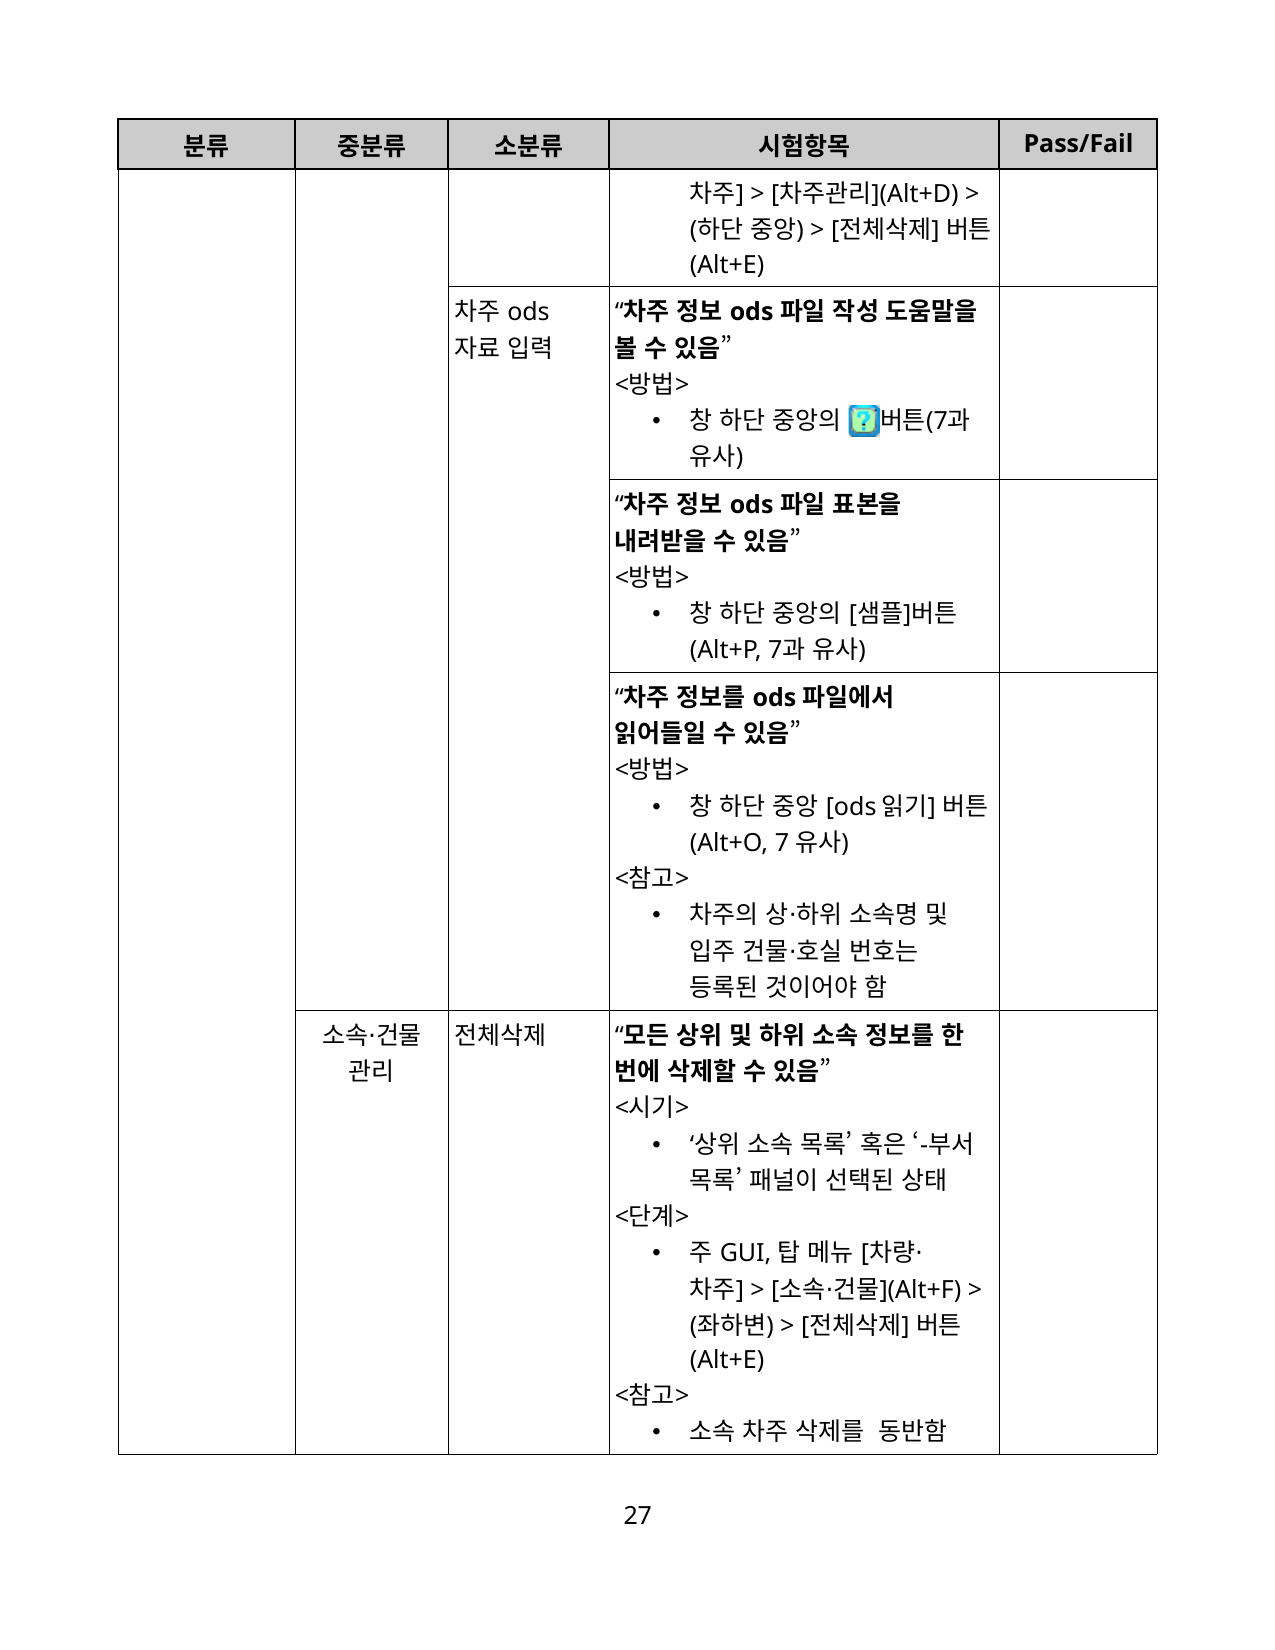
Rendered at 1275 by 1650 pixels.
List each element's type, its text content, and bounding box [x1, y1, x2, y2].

table_cell “차주 정보 ods 파일 표본을 내려받을 수 있음” <방법> 창 하단 중앙의 [샘플]버튼(Alt+P, 그리기 7과 유사) [610, 480, 999, 672]
table_cell [1000, 1011, 1157, 1454]
table_cell [449, 170, 609, 286]
table_cell [1000, 170, 1157, 286]
table_cell [119, 170, 295, 1454]
table_cell 전체삭제 [449, 1011, 609, 1454]
table_header Pass/Fail [1000, 120, 1156, 168]
table_header 분류 [119, 120, 294, 168]
picture [848, 405, 880, 437]
table_cell [1000, 673, 1157, 1009]
table_cell “차주 정보 ods 파일 작성 도움말을 볼 수 있음” <방법> 창 하단 중앙의 버튼(그리기 7과 유사) [610, 287, 999, 479]
table_cell [1000, 287, 1157, 479]
table_cell 차주 ods 자료 입력 [449, 287, 609, 1009]
table_header 소분류 [449, 120, 608, 168]
table_cell [296, 170, 448, 1009]
table_cell “모든 상위 및 하위 소속 정보를 한 번에 삭제할 수 있음” <시기> ‘상위 소속 목록’ 혹은 ‘-부서 목록’ 패널이 선택된 상태 <단계> 주 GUI, 탑 메뉴 [차량⋅차주] > [소속⋅건물](Alt+F) > (좌하변) > [전체삭제] 버튼(Alt+E) <참고> 소속 차주 삭제를 동반함 [610, 1011, 999, 1454]
table_header 시험항목 [610, 120, 998, 168]
table_cell “차주 정보를 ods 파일에서 읽어들일 수 있음” <방법> 창 하단 중앙 [ods읽기] 버튼(Alt+O, 그리기 7 유사) <참고> 차주의 상⋅하위 소속명 및 입주 건물⋅호실 번호는 등록된 것이어야 함 [610, 673, 999, 1009]
table_header 중분류 [296, 120, 447, 168]
table_cell [1000, 480, 1157, 672]
table_cell 소속⋅건물 관리 [296, 1011, 448, 1454]
table_cell 차주] > [차주관리](Alt+D) > (하단 중앙) > [전체삭제] 버튼(Alt+E) [610, 170, 999, 286]
